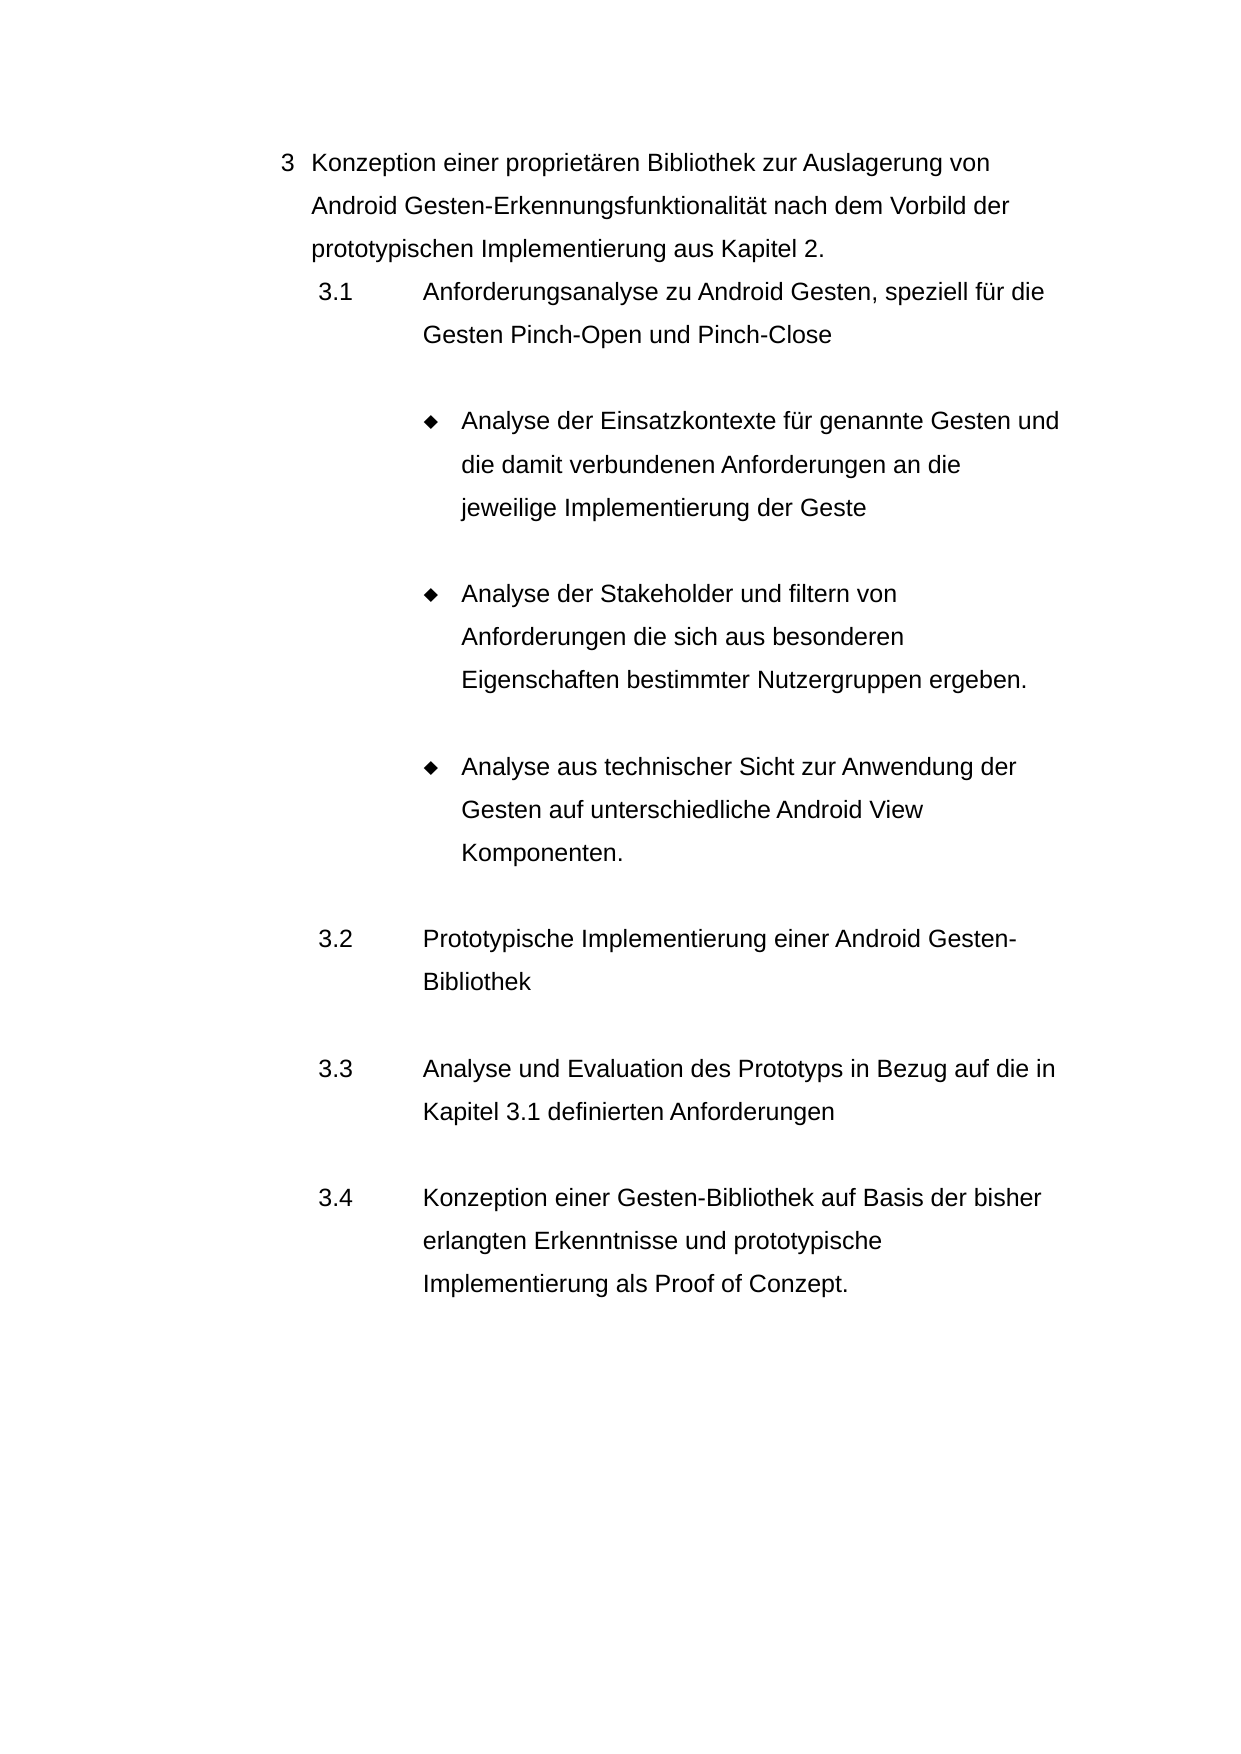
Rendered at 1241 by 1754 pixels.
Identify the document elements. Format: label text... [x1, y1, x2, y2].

list Prototypische Implementierung einer Android Gesten- Bibliothek [311, 924, 1063, 996]
list Analyse aus technischer Sicht zur Anwendung der Gesten auf unterschiedliche Android View Komponenten. [424, 752, 1063, 867]
list Konzeption einer proprietären Bibliothek zur Auslagerung von Android Gesten-Erkennungsfunktionalität nach dem Vorbild der prototypischen Implementierung aus Kapitel 2. [274, 148, 1063, 263]
list Konzeption einer Gesten-Bibliothek auf Basis der bisher erlangten Erkenntnisse und prototypische Implementierung als Proof of Conzept. [311, 1183, 1063, 1298]
list Analyse und Evaluation des Prototyps in Bezug auf die in Kapitel 3.1 definierten Anforderungen [311, 1053, 1063, 1125]
list Analyse der Stakeholder und filtern von Anforderungen die sich aus besonderen Eigenschaften bestimmter Nutzergruppen ergeben. [424, 579, 1063, 694]
list Anforderungsanalyse zu Android Gesten, speziell für die Gesten Pinch-Open und Pinch-Close [311, 277, 1063, 349]
list Analyse der Einsatzkontexte für genannte Gesten und die damit verbundenen Anforderungen an die jeweilige Implementierung der Geste [424, 406, 1063, 521]
